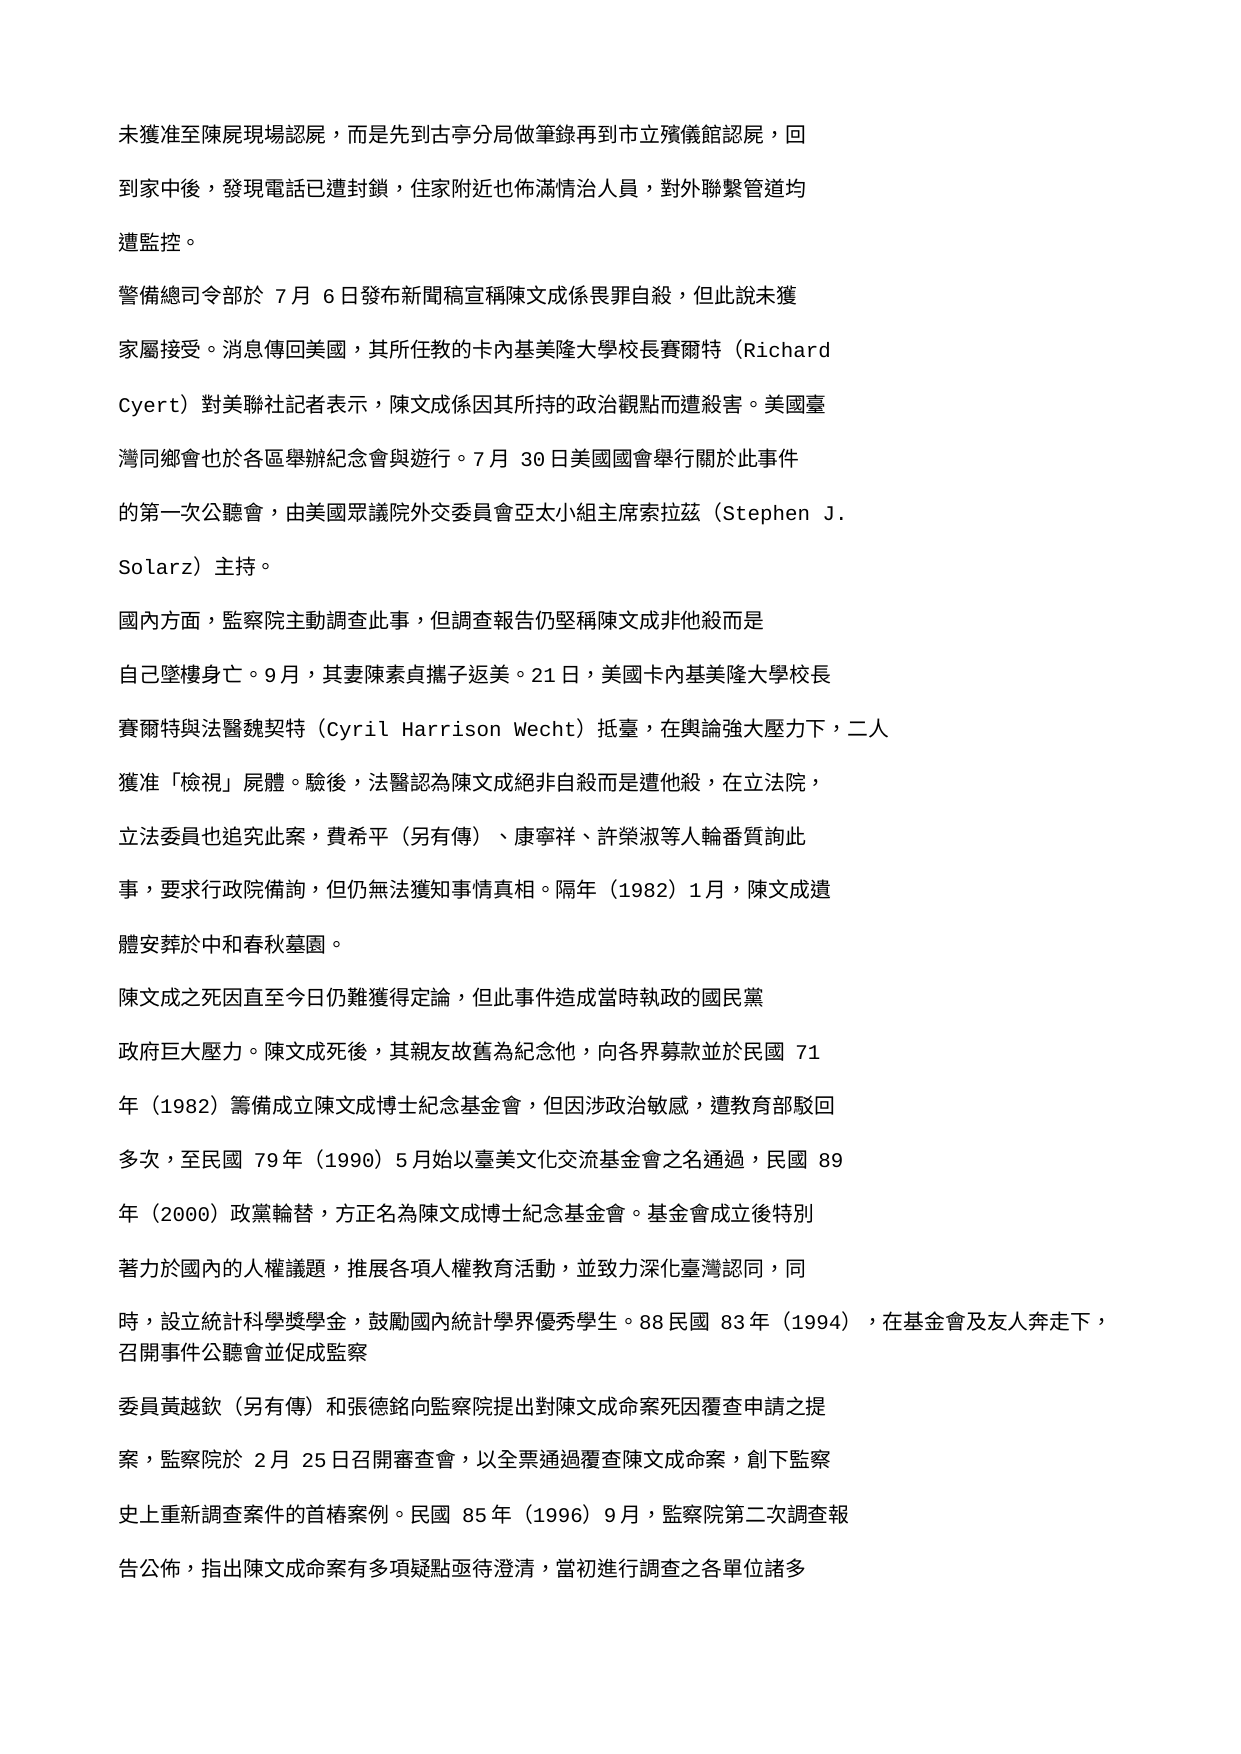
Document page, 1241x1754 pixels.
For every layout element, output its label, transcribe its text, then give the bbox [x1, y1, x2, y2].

text 的第一次公聽會，由美國眾議院外交委員會亞太小組主席索拉茲（Stephen J. [118, 496, 1122, 526]
text 告公佈，指出陳文成命案有多項疑點亟待澄清，當初進行調查之各單位諸多 [118, 1552, 1122, 1582]
text 年（2000）政黨輪替，方正名為陳文成博士紀念基金會。基金會成立後特別 [118, 1198, 1122, 1228]
text 遭監控。 [118, 226, 1122, 256]
text 家屬接受。消息傳回美國，其所任教的卡內基美隆大學校長賽爾特（Richard [118, 334, 1122, 364]
text 未獲准至陳屍現場認屍，而是先到古亭分局做筆錄再到市立殯儀館認屍，回 [118, 118, 1122, 148]
text 國內方面，監察院主動調查此事，但調查報告仍堅稱陳文成非他殺而是 [118, 604, 1122, 634]
text 警備總司令部於 7月 6日發布新聞稿宣稱陳文成係畏罪自殺，但此說未獲 [118, 280, 1122, 310]
text 賽爾特與法醫魏契特（Cyril Harrison Wecht）抵臺，在輿論強大壓力下，二人 [118, 712, 1122, 742]
text 獲准「檢視」屍體。驗後，法醫認為陳文成絕非自殺而是遭他殺，在立法院， [118, 766, 1122, 796]
text 多次，至民國 79年（1990）5月始以臺美文化交流基金會之名通過，民國 89 [118, 1144, 1122, 1174]
text Solarz）主持。 [118, 550, 1122, 580]
text 立法委員也追究此案，費希平（另有傳）、康寧祥、許榮淑等人輪番質詢此 [118, 820, 1122, 850]
text 時，設立統計科學獎學金，鼓勵國內統計學界優秀學生。88民國 83年（1994），在基金會及友人奔走下，召開事件公聽會並促成監察 [118, 1306, 1122, 1366]
text 著力於國內的人權議題，推展各項人權教育活動，並致力深化臺灣認同，同 [118, 1252, 1122, 1282]
text 史上重新調查案件的首樁案例。民國 85年（1996）9月，監察院第二次調查報 [118, 1498, 1122, 1528]
text 政府巨大壓力。陳文成死後，其親友故舊為紀念他，向各界募款並於民國 71 [118, 1036, 1122, 1066]
text 到家中後，發現電話已遭封鎖，住家附近也佈滿情治人員，對外聯繫管道均 [118, 172, 1122, 202]
text 灣同鄉會也於各區舉辦紀念會與遊行。7月 30日美國國會舉行關於此事件 [118, 442, 1122, 472]
text Cyert）對美聯社記者表示，陳文成係因其所持的政治觀點而遭殺害。美國臺 [118, 388, 1122, 418]
text 事，要求行政院備詢，但仍無法獲知事情真相。隔年（1982）1月，陳文成遺 [118, 874, 1122, 904]
text 委員黃越欽（另有傳）和張德銘向監察院提出對陳文成命案死因覆查申請之提 [118, 1390, 1122, 1420]
text 案，監察院於 2月 25日召開審查會，以全票通過覆查陳文成命案，創下監察 [118, 1444, 1122, 1474]
text 年（1982）籌備成立陳文成博士紀念基金會，但因涉政治敏感，遭教育部駁回 [118, 1089, 1122, 1120]
text 自己墜樓身亡。9月，其妻陳素貞攜子返美。21日，美國卡內基美隆大學校長 [118, 658, 1122, 688]
text 體安葬於中和春秋墓園。 [118, 928, 1122, 958]
text 陳文成之死因直至今日仍難獲得定論，但此事件造成當時執政的國民黨 [118, 982, 1122, 1012]
